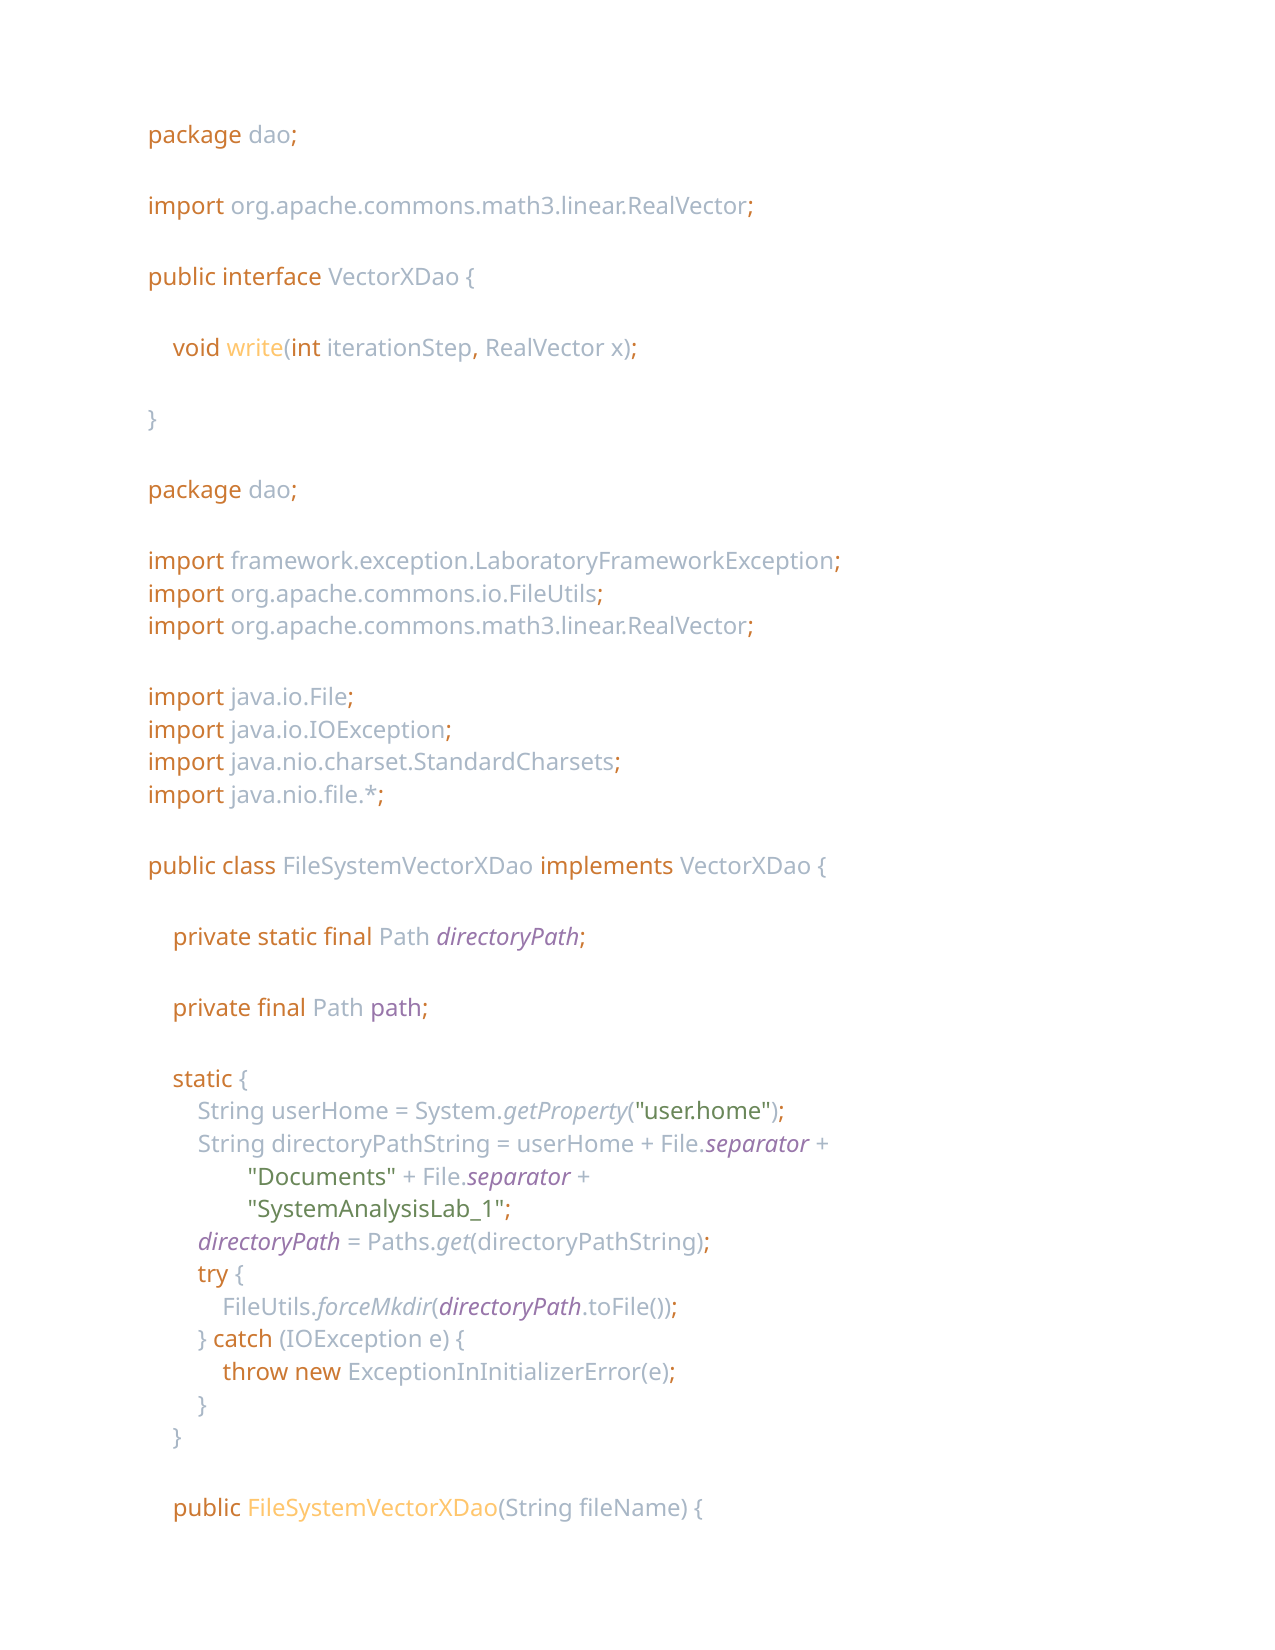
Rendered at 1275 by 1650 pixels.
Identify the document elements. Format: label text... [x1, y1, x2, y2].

text package dao; import framework.exception.LaboratoryFrameworkException; import org.apache.commons.io.FileUtils; import org.apache.commons.math3.linear.RealVector; import java.io.File; import java.io.IOException; import java.nio.charset.StandardCharsets; import java.nio.file.*; public class FileSystemVectorXDao implements VectorXDao { private static final Path directoryPath; private final Path path; static { String userHome = System.getProperty("user.home"); String directoryPathString = userHome + File.separator + "Documents" + File.separator + "SystemAnalysisLab_1"; directoryPath = Paths.get(directoryPathString); try { FileUtils.forceMkdir(directoryPath.toFile()); } catch (IOException e) { throw new ExceptionInInitializerError(e); } } public FileSystemVectorXDao(String fileName) { [148, 473, 1157, 1524]
text package dao; import org.apache.commons.math3.linear.RealVector; public interface VectorXDao { void write(int iterationStep, RealVector x); } [148, 118, 1157, 473]
